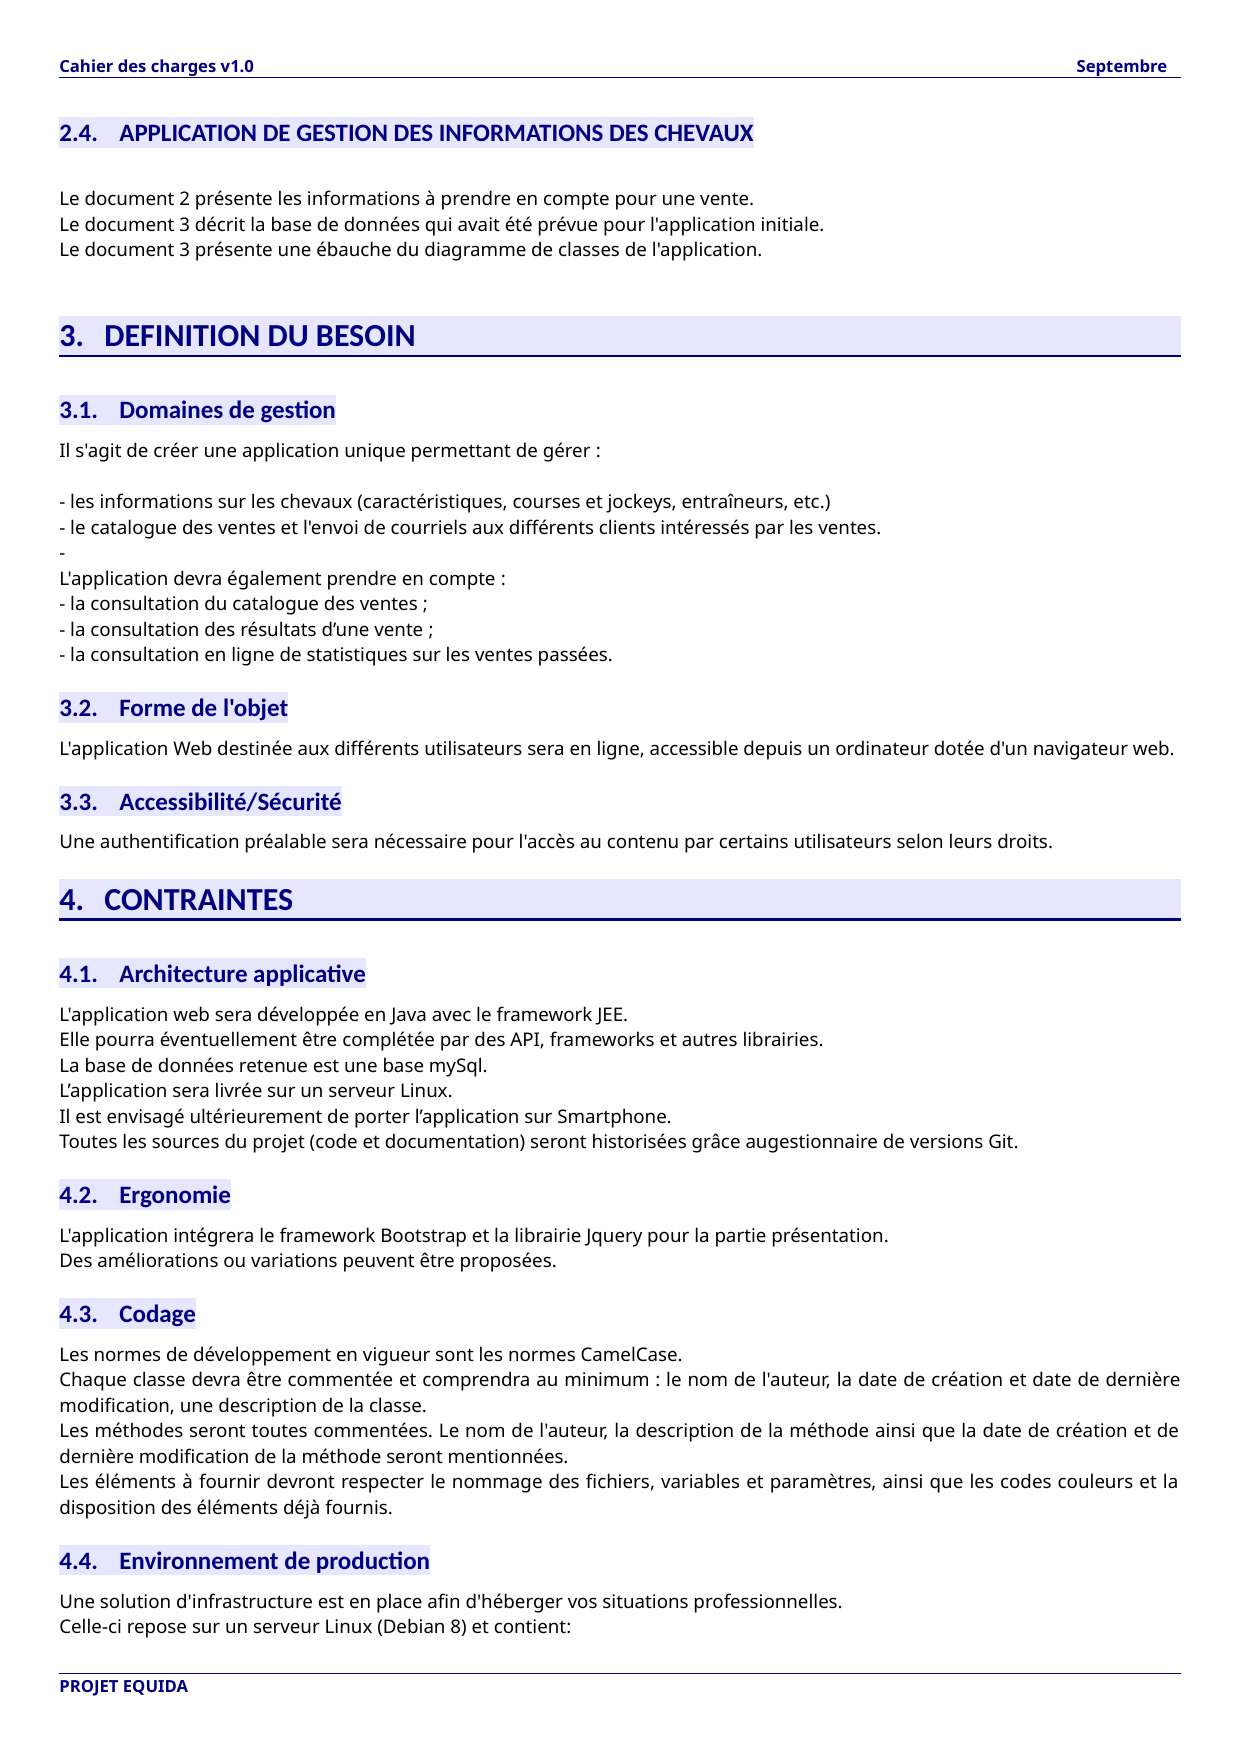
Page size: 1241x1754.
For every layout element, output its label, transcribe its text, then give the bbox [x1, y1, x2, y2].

text L'application intégrera le framework Bootstrap et la librairie Jquery pour la partie présentation. [59, 1222, 1181, 1248]
text Celle-ci repose sur un serveur Linux (Debian 8) et contient: [59, 1613, 1181, 1639]
text Il s'agit de créer une application unique permettant de gérer : [59, 437, 1181, 463]
text L'application web sera développée en Java avec le framework JEE. [59, 1001, 1181, 1027]
text Le document 3 décrit la base de données qui avait été prévue pour l'application initiale. [59, 211, 1181, 237]
text L'application devra également prendre en compte : [59, 565, 1181, 591]
text - [59, 539, 1181, 565]
text Le document 3 présente une ébauche du diagramme de classes de l'application. [59, 237, 1181, 262]
text L'application Web destinée aux différents utilisateurs sera en ligne, accessible depuis un ordinateur dotée d'un navigateur web. [59, 735, 1181, 761]
subtitle Environnement de production [430, 1545, 1181, 1575]
text La base de données retenue est une base mySql. [59, 1052, 1181, 1078]
text Il est envisagé ultérieurement de porter l’application sur Smartphone. [59, 1103, 1181, 1129]
text - les informations sur les chevaux (caractéristiques, courses et jockeys, entraîneurs, etc.) [59, 488, 1181, 514]
text Chaque classe devra être commentée et comprendra au minimum : le nom de l'auteur, la date de création et date de dernière modification, une description de la classe. [59, 1367, 1181, 1418]
subtitle APPLICATION DE GESTION DES INFORMATIONS DES CHEVAUX [754, 117, 1181, 148]
text Les éléments à fournir devront respecter le nommage des fichiers, variables et paramètres, ainsi que les codes couleurs et la disposition des éléments déjà fournis. [59, 1469, 1181, 1520]
text Toutes les sources du projet (code et documentation) seront historisées grâce augestionnaire de versions Git. [59, 1129, 1181, 1154]
text Le document 2 présente les informations à prendre en compte pour une vente. [59, 186, 1181, 211]
subtitle Domaines de gestion [59, 394, 1181, 425]
subtitle Ergonomie [231, 1179, 1181, 1210]
text Les normes de développement en vigueur sont les normes CamelCase. [59, 1341, 1181, 1367]
subtitle Codage [196, 1298, 1181, 1329]
text Les méthodes seront toutes commentées. Le nom de l'auteur, la description de la méthode ainsi que la date de création et de dernière modification de la méthode seront mentionnées. [59, 1418, 1181, 1469]
subtitle Accessibilité/Sécurité [342, 786, 1181, 816]
text Une authentification préalable sera nécessaire pour l'accès au contenu par certains utilisateurs selon leurs droits. [59, 829, 1181, 854]
text - la consultation du catalogue des ventes ; [59, 591, 1181, 616]
subtitle DEFINITION DU BESOIN [59, 316, 1181, 355]
text - la consultation en ligne de statistiques sur les ventes passées. [59, 642, 1181, 667]
text Une solution d'infrastructure est en place afin d'héberger vos situations professionnelles. [59, 1588, 1181, 1613]
text - le catalogue des ventes et l'envoi de courriels aux différents clients intéressés par les ventes. [59, 514, 1181, 539]
text - la consultation des résultats d’une vente ; [59, 616, 1181, 642]
text Elle pourra éventuellement être complétée par des API, frameworks et autres librairies. [59, 1027, 1181, 1052]
text Des améliorations ou variations peuvent être proposées. [59, 1248, 1181, 1273]
text L’application sera livrée sur un serveur Linux. [59, 1078, 1181, 1103]
subtitle Forme de l'objet [288, 692, 1181, 723]
subtitle Architecture applicative [366, 958, 1181, 988]
subtitle CONTRAINTES [59, 879, 1181, 918]
